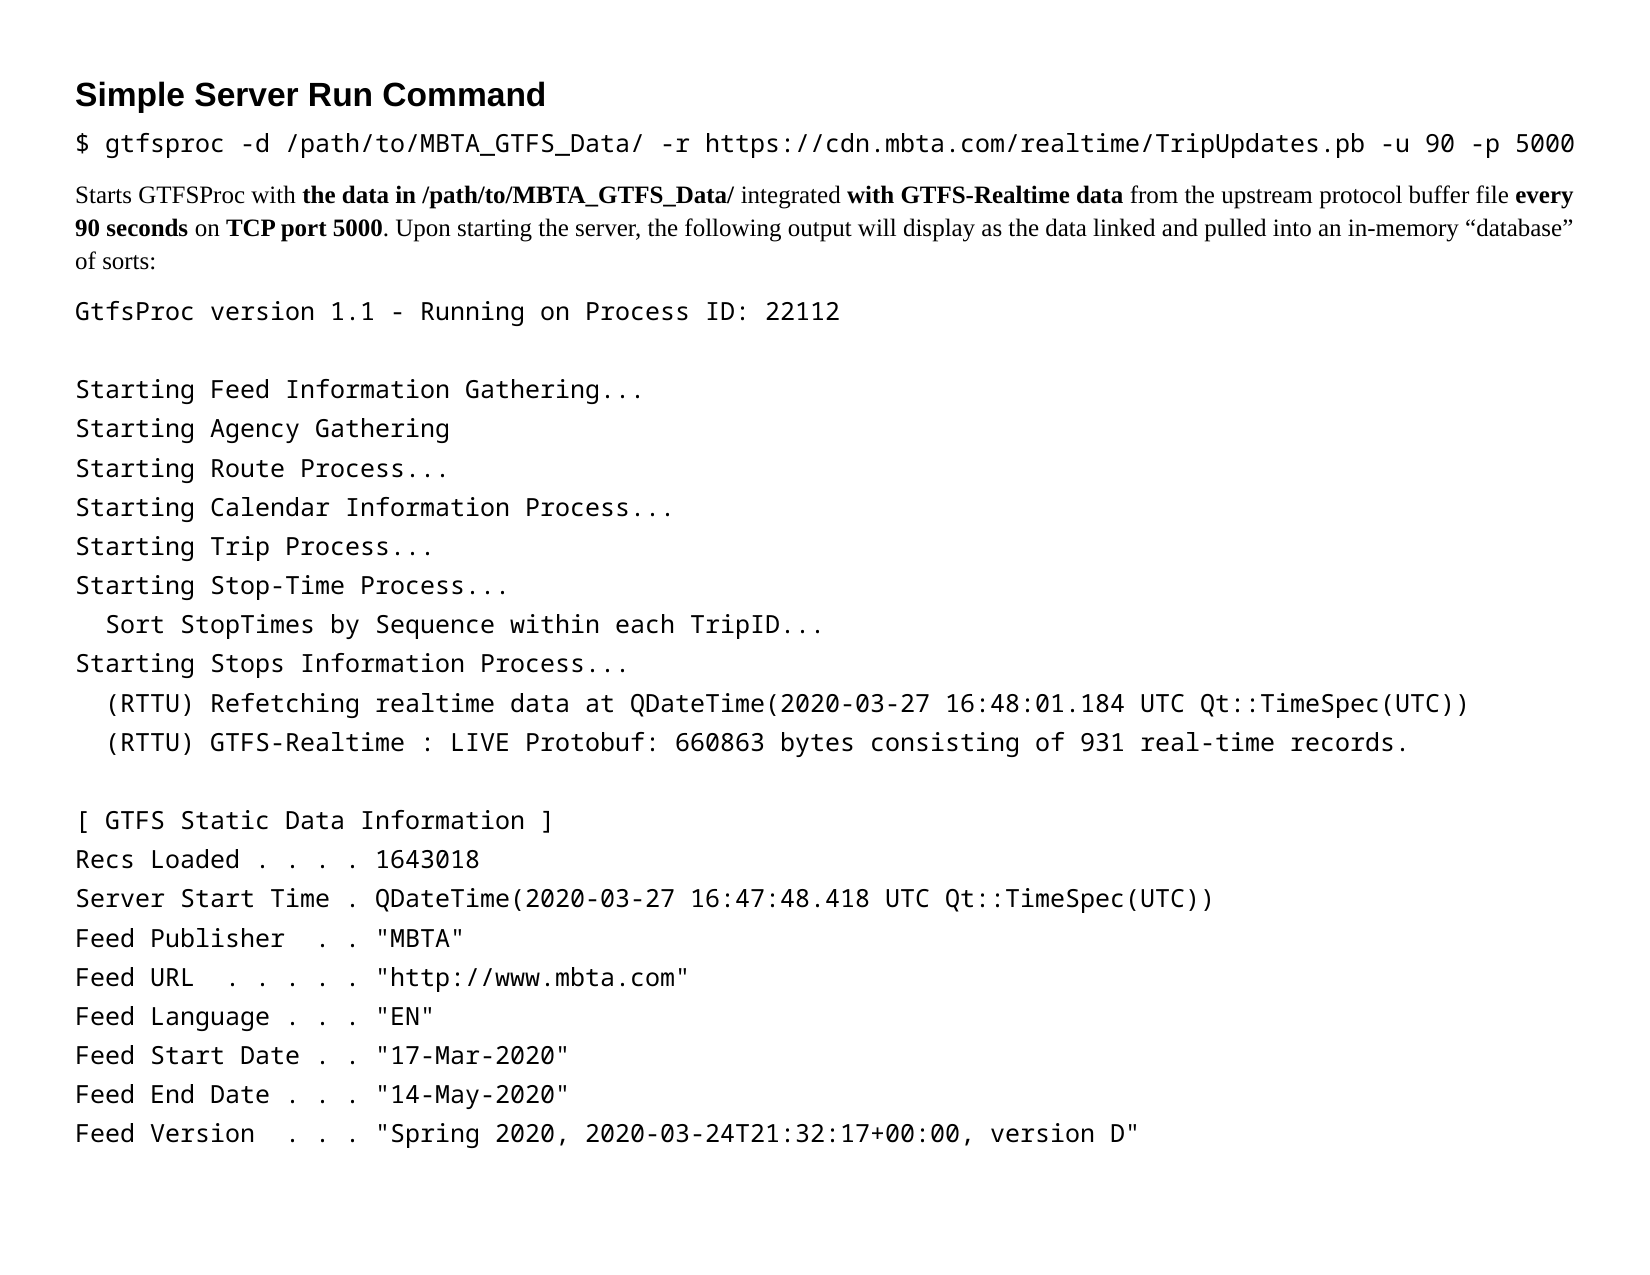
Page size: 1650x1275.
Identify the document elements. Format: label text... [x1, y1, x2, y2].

text $ gtfsproc -d /path/to/MBTA_GTFS_Data/ -r https://cdn.mbta.com/realtime/TripUpdates.pb -u 90 -p 5000 [75, 126, 1575, 160]
text Starts GTFSProc with the data in /path/to/MBTA_GTFS_Data/ integrated with GTFS-Realtime data from the upstream protocol buffer file every 90 seconds on TCP port 5000. Upon starting the server, the following output will display as the data linked and pulled into an in-memory “database” of sorts: [75, 180, 1575, 275]
subtitle Simple Server Run Command [75, 75, 1575, 114]
text GtfsProc version 1.1 - Running on Process ID: 22112 Starting Feed Information Gathering... Starting Agency Gathering Starting Route Process... Starting Calendar Information Process... Starting Trip Process... Starting Stop-Time Process... Sort StopTimes by Sequence within each TripID... Starting Stops Information Process... (RTTU) Refetching realtime data at QDateTime(2020-03-27 16:48:01.184 UTC Qt::TimeSpec(UTC)) (RTTU) GTFS-Realtime : LIVE Protobuf: 660863 bytes consisting of 931 real-time records. [ GTFS Static Data Information ] Recs Loaded . . . . 1643018 Server Start Time . QDateTime(2020-03-27 16:47:48.418 UTC Qt::TimeSpec(UTC)) Feed Publisher . . "MBTA" Feed URL . . . . . "http://www.mbta.com" Feed Language . . . "EN" Feed Start Date . . "17-Mar-2020" Feed End Date . . . "14-May-2020" Feed Version . . . "Spring 2020, 2020-03-24T21:32:17+00:00, version D" [75, 293, 1575, 1189]
